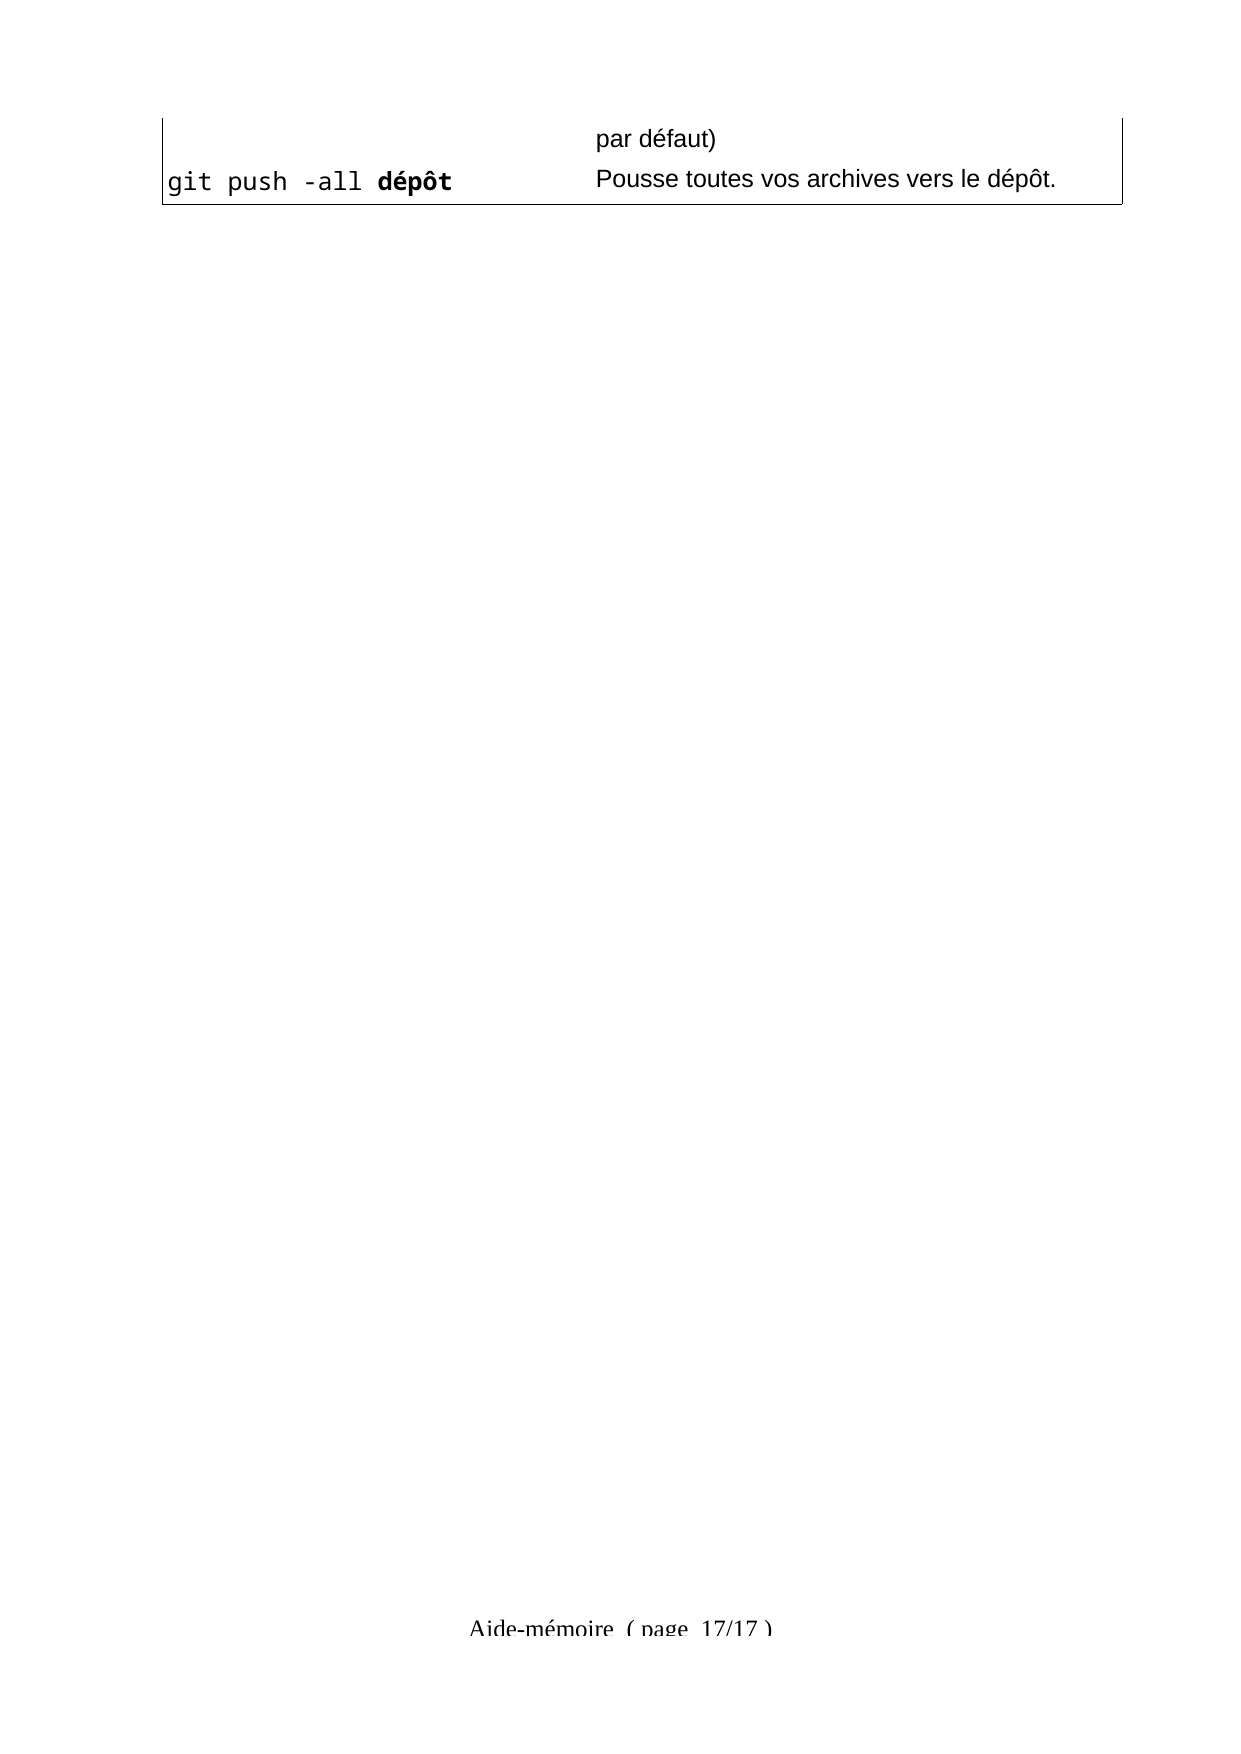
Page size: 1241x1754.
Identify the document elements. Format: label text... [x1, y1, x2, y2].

table_cell [118, 118, 162, 158]
table_cell [163, 118, 590, 158]
table_cell git push -all dépôt [163, 158, 590, 204]
table_cell [118, 158, 162, 204]
table_cell Pousse toutes vos archives vers le dépôt. [590, 158, 1122, 204]
table_cell par défaut) [590, 118, 1122, 158]
